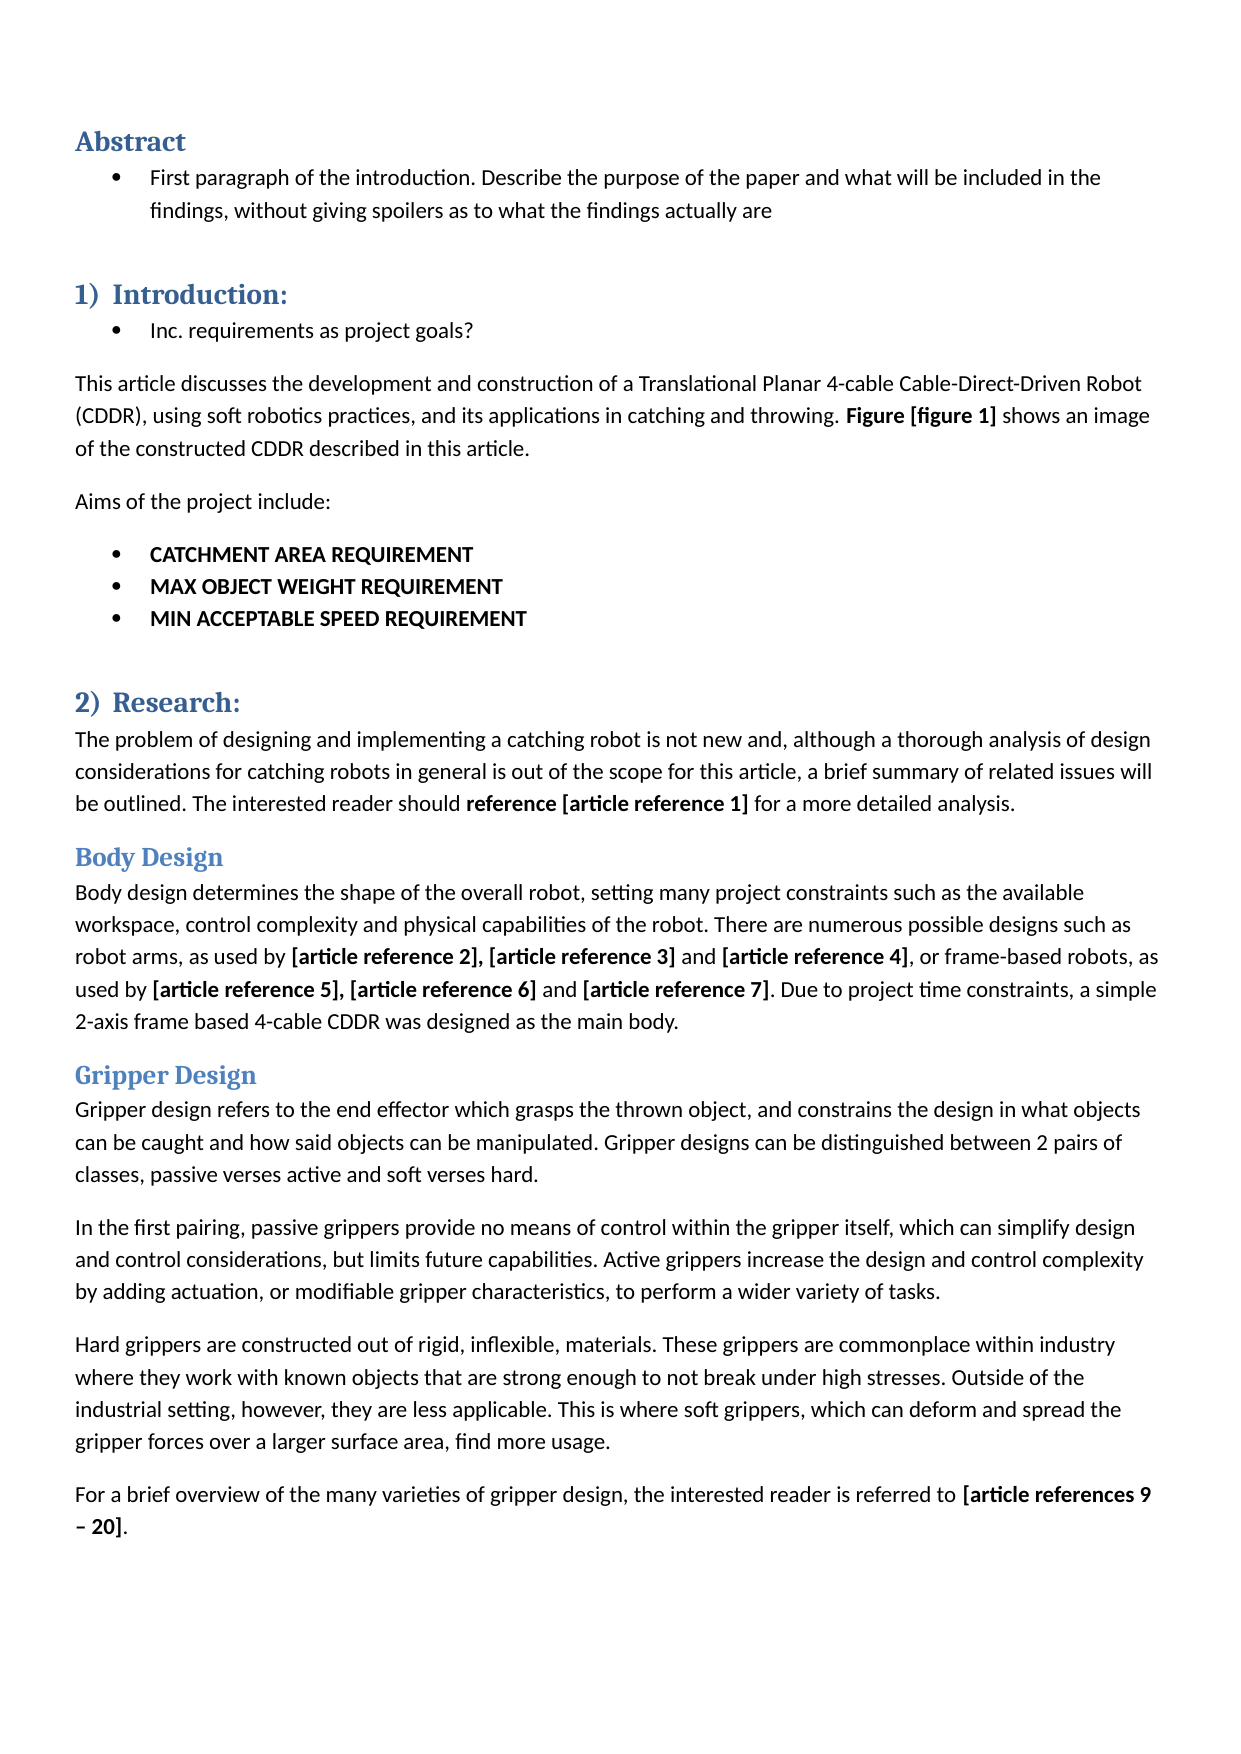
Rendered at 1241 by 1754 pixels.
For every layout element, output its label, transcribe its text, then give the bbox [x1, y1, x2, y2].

text This article discusses the development and construction of a Translational Planar 4-cable Cable-Direct-Driven Robot (CDDR), using soft robotics practices, and its applications in catching and throwing. Figure [figure 1] shows an image of the constructed CDDR described in this article. [75, 369, 1165, 462]
subtitle Body Design [75, 842, 1165, 873]
subtitle Research: [75, 686, 1165, 720]
text Gripper design refers to the end effector which grasps the thrown object, and constrains the design in what objects can be caught and how said objects can be manipulated. Gripper designs can be distinguished between 2 pairs of classes, passive verses active and soft verses hard. [75, 1096, 1165, 1188]
text In the first pairing, passive grippers provide no means of control within the gripper itself, which can simplify design and control considerations, but limits future capabilities. Active grippers increase the design and control complexity by adding actuation, or modifiable gripper characteristics, to perform a wider variety of tasks. [75, 1213, 1165, 1305]
subtitle Gripper Design [75, 1060, 1165, 1091]
list First paragraph of the introduction. Describe the purpose of the paper and what will be included in the findings, without giving spoilers as to what the findings actually are [112, 163, 1165, 224]
list MAX OBJECT WEIGHT REQUIREMENT [112, 572, 1165, 600]
list CATCHMENT AREA REQUIREMENT [112, 540, 1165, 568]
text For a brief overview of the many varieties of gripper design, the interested reader is referred to [article references 9 – 20]. [75, 1480, 1165, 1540]
text Body design determines the shape of the overall robot, setting many project constraints such as the available workspace, control complexity and physical capabilities of the robot. There are numerous possible designs such as robot arms, as used by [article reference 2], [article reference 3] and [article reference 4], or frame-based robots, as used by [article reference 5], [article reference 6] and [article reference 7]. Due to project time constraints, a simple 2-axis frame based 4-cable CDDR was designed as the main body. [75, 878, 1165, 1035]
subtitle Introduction: [75, 278, 1165, 311]
list MIN ACCEPTABLE SPEED REQUIREMENT [112, 604, 1165, 632]
subtitle Abstract [75, 125, 1165, 158]
list Inc. requirements as project goals? [112, 316, 1165, 344]
text Hard grippers are constructed out of rigid, inflexible, materials. These grippers are commonplace within industry where they work with known objects that are strong enough to not break under high stresses. Outside of the industrial setting, however, they are less applicable. This is where soft grippers, which can deform and spread the gripper forces over a larger surface area, find more usage. [75, 1330, 1165, 1455]
text Aims of the project include: [75, 487, 1165, 515]
text The problem of designing and implementing a catching robot is not new and, although a thorough analysis of design considerations for catching robots in general is out of the scope for this article, a brief summary of related issues will be outlined. The interested reader should reference [article reference 1] for a more detailed analysis. [75, 725, 1165, 817]
